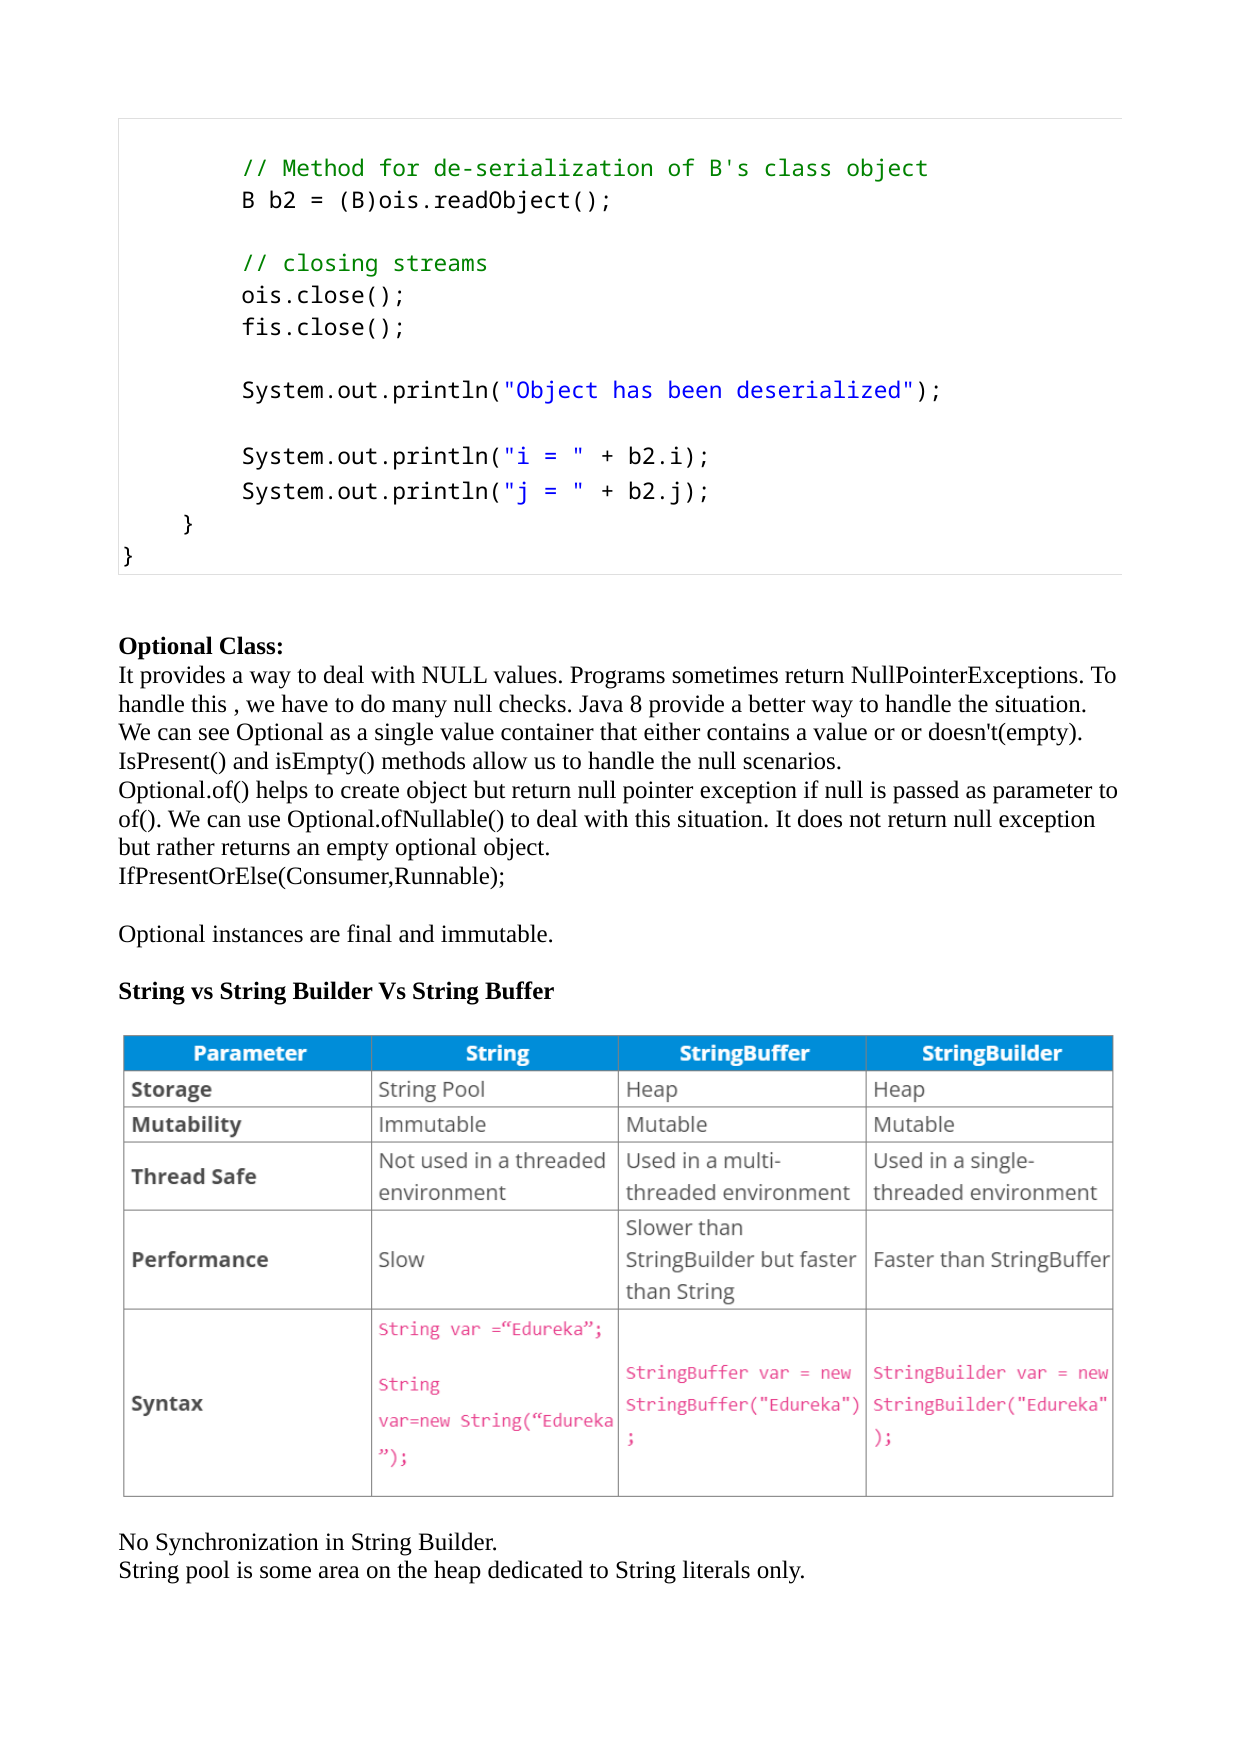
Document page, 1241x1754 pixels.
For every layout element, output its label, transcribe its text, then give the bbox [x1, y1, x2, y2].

text Optional Class: [118, 631, 1122, 660]
text IsPresent() and isEmpty() methods allow us to handle the null scenarios. [118, 746, 1122, 775]
text String pool is some area on the heap dedicated to String literals only. [118, 1555, 1122, 1584]
text It provides a way to deal with NULL values. Programs sometimes return NullPointerExceptions. To handle this , we have to do many null checks. Java 8 provide a better way to handle the situation. We can see Optional as a single value container that either contains a value or or doesn't(empty). [118, 660, 1122, 746]
text IfPresentOrElse(Consumer,Runnable); [118, 861, 1122, 890]
picture [118, 1033, 1123, 1498]
text No Synchronization in String Builder. [118, 1527, 1122, 1555]
text Optional.of() helps to create object but return null pointer exception if null is passed as parameter to of(). We can use Optional.ofNullable() to deal with this situation. It does not return null exception but rather returns an empty optional object. [118, 775, 1122, 861]
text String vs String Builder Vs String Buffer [118, 976, 1122, 1005]
text Optional instances are final and immutable. [118, 919, 1122, 947]
table_header // Method for de-serialization of B's class object B b2 = (B)ois.readObject(); // closing streams ois.close(); fis.close(); System.out.println("Object has been deserialized"); System.out.println("i = " + b2.i); System.out.println("j = " + b2.j); } } [119, 119, 1122, 573]
